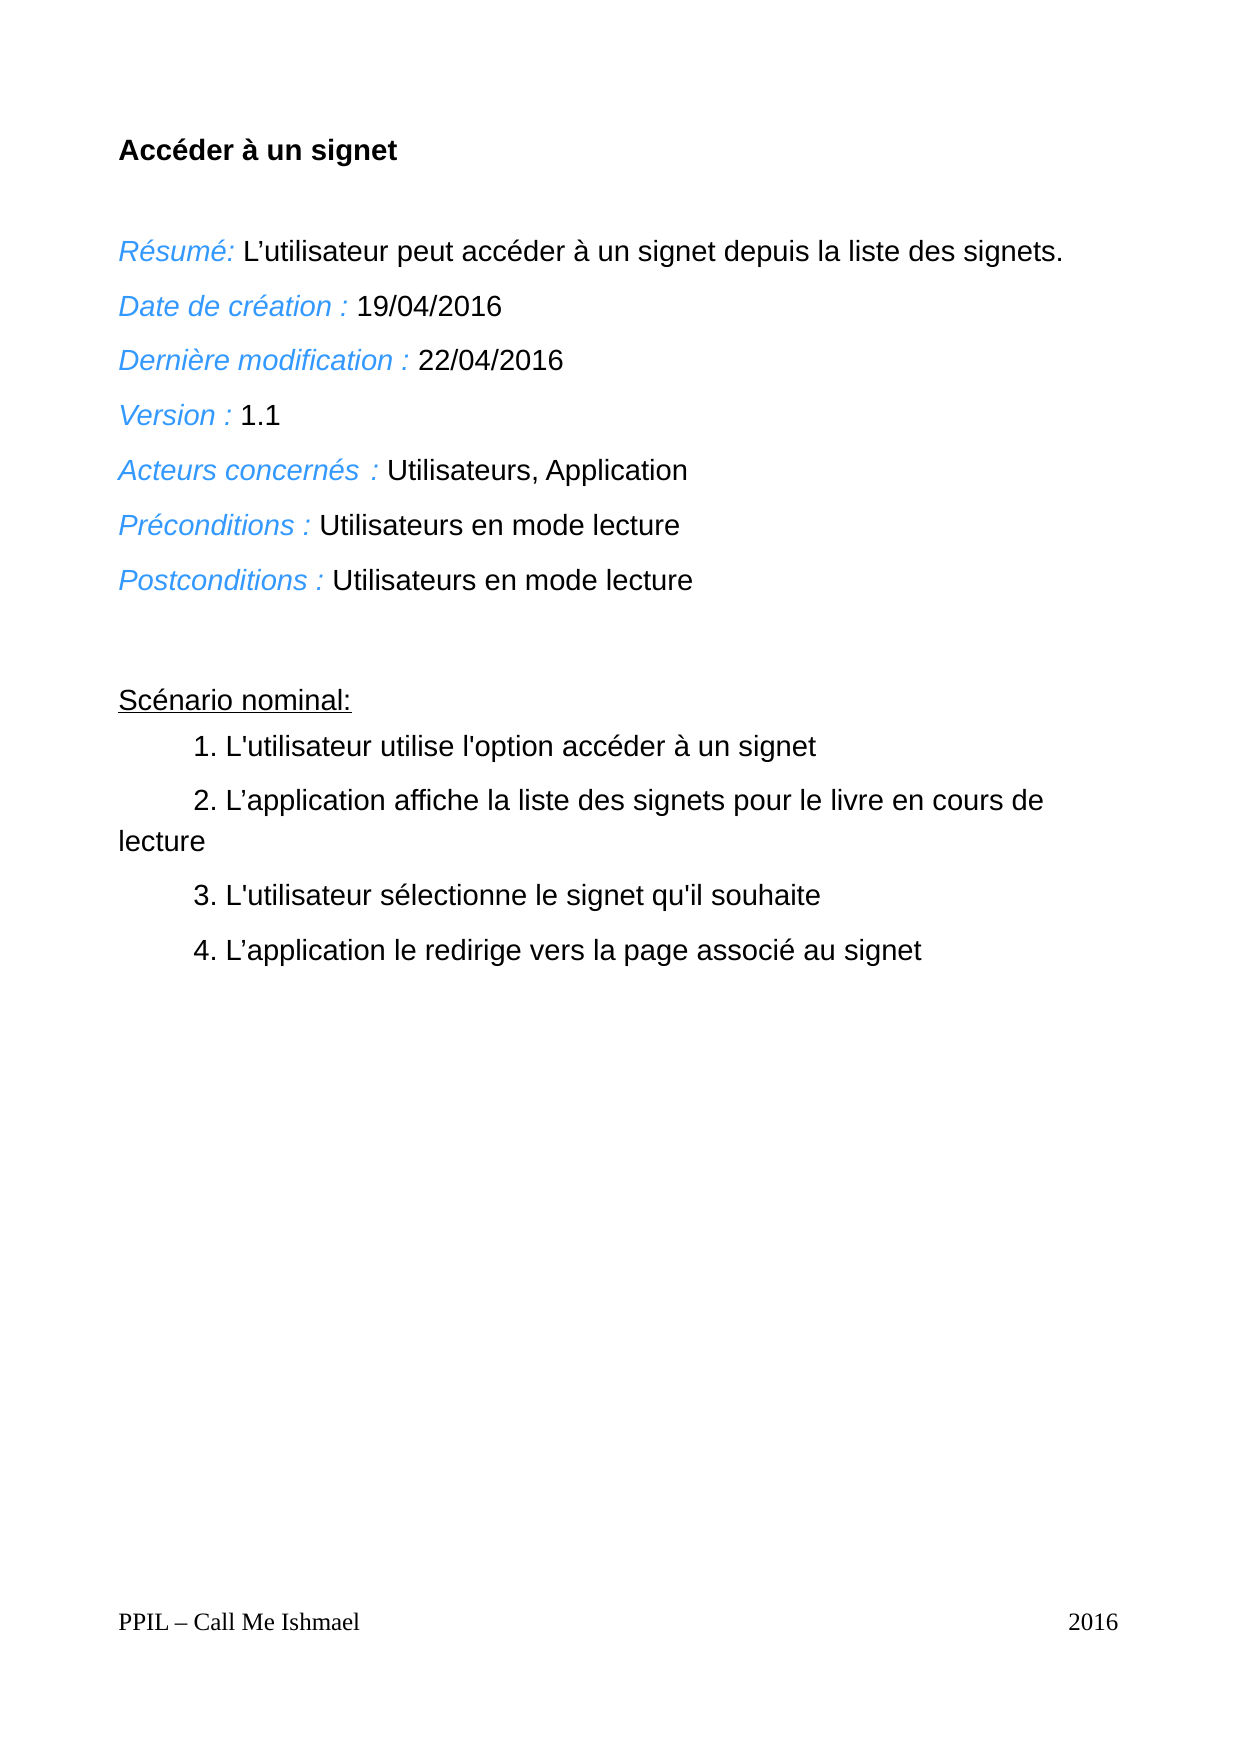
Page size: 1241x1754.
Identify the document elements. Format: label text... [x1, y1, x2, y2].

subtitle Scénario nominal: [118, 682, 1122, 716]
text Date de création : 19/04/2016 [118, 288, 1122, 322]
subtitle Accéder à un signet [118, 133, 1122, 166]
text 2. L’application affiche la liste des signets pour le livre en cours de lecture [118, 783, 1122, 857]
text 4. L’application le redirige vers la page associé au signet [118, 933, 1122, 967]
text Version : 1.1 [118, 398, 1122, 432]
text Préconditions : Utilisateurs en mode lecture [118, 508, 1122, 541]
text Postconditions : Utilisateurs en mode lecture [118, 562, 1122, 596]
text Résumé: L’utilisateur peut accéder à un signet depuis la liste des signets. [118, 234, 1122, 267]
text 1. L'utilisateur utilise l'option accéder à un signet [118, 728, 1122, 762]
text 3. L'utilisateur sélectionne le signet qu'il souhaite [118, 878, 1122, 912]
text Dernière modification : 22/04/2016 [118, 343, 1122, 377]
text Acteurs concernés : Utilisateurs, Application [118, 453, 1122, 486]
